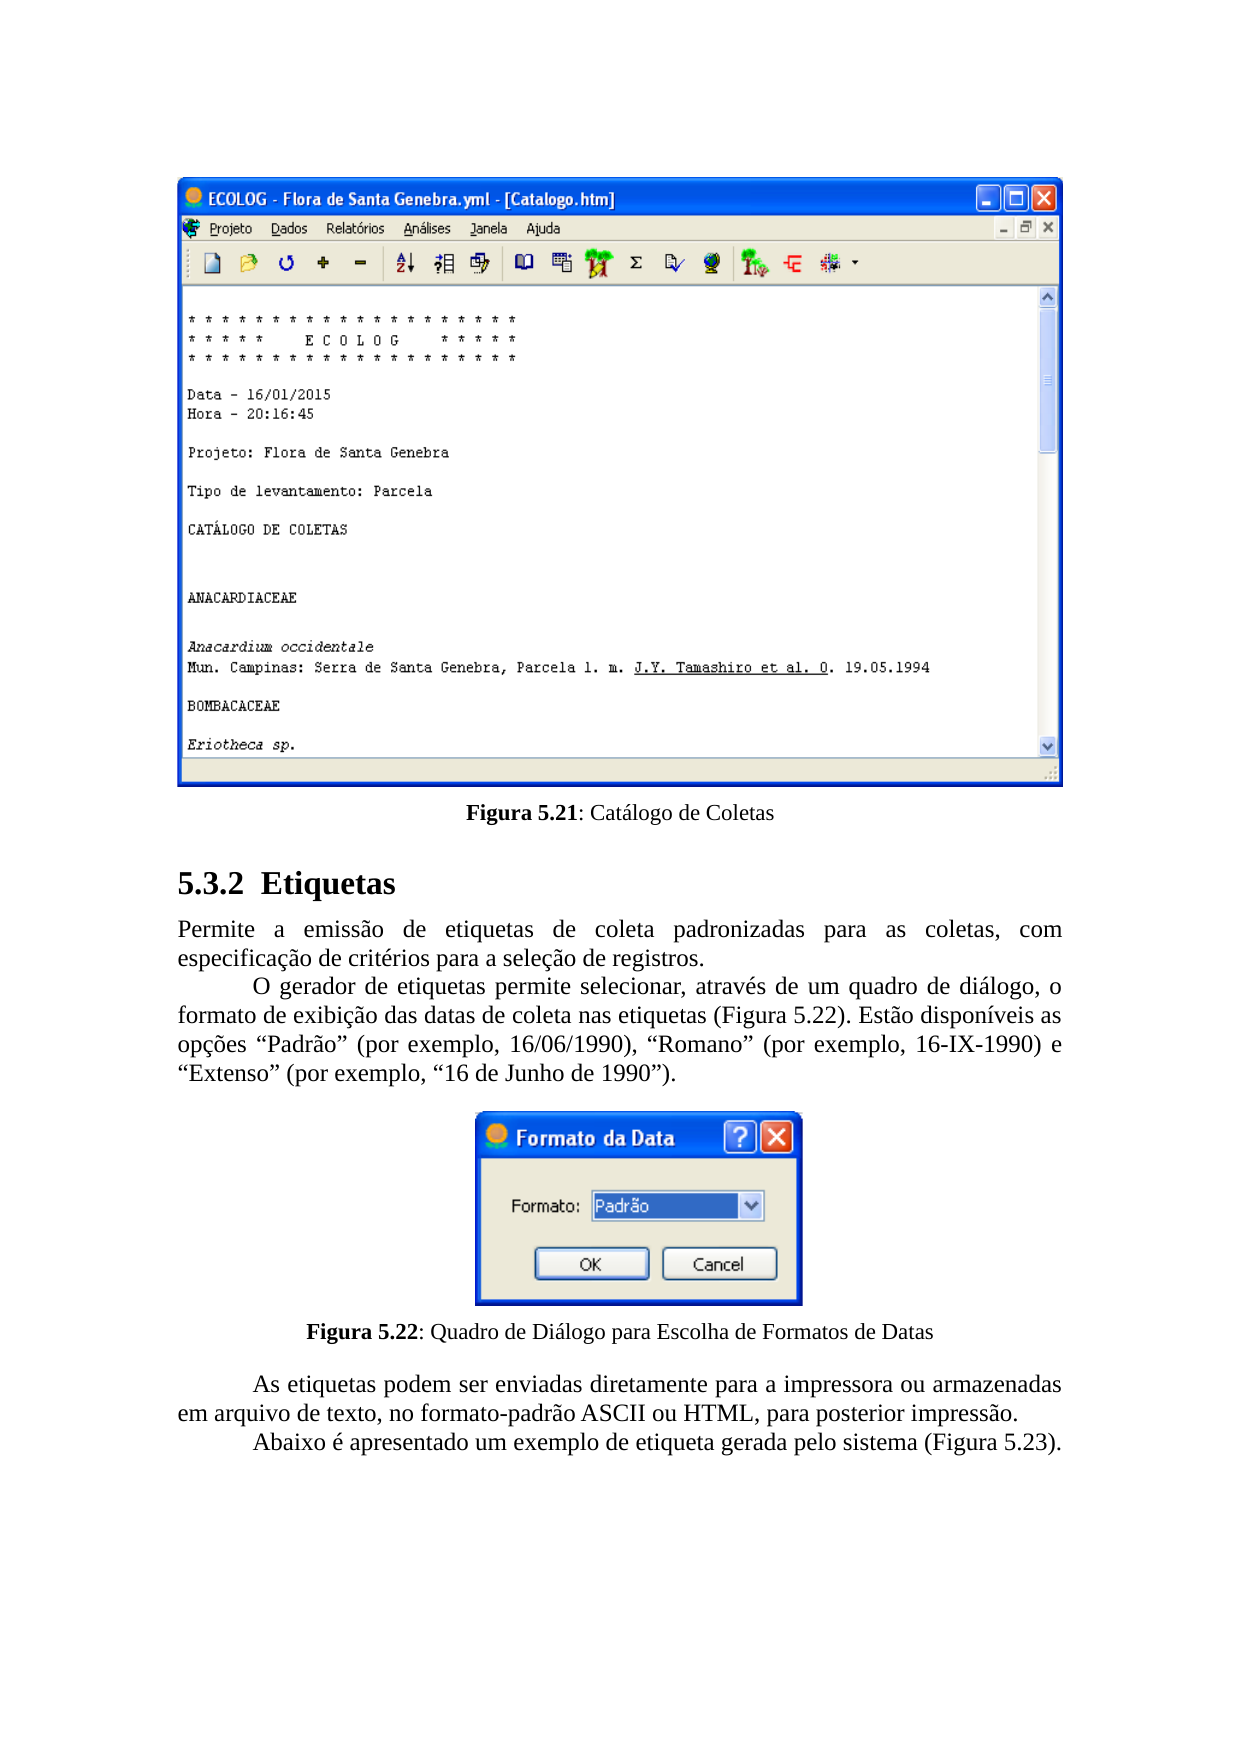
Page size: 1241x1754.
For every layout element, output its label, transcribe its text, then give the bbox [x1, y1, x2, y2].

text O gerador de etiquetas permite selecionar, através de um quadro de diálogo, o formato de exibição das datas de coleta nas etiquetas (Figura 5.22). Estão disponíveis as opções “Padrão” (por exemplo, 16/06/1990), “Romano” (por exemplo, 16-IX-1990) e “Extenso” (por exemplo, “16 de Junho de 1990”). [177, 971, 1063, 1086]
text Abaixo é apresentado um exemplo de etiqueta gerada pelo sistema (Figura 5.23). [177, 1427, 1063, 1456]
text As etiquetas podem ser enviadas diretamente para a impressora ou armazenadas em arquivo de texto, no formato-padrão ASCII ou HTML, para posterior impressão. [177, 1369, 1063, 1427]
picture [177, 177, 1063, 787]
text Permite a emissão de etiquetas de coleta padronizadas para as coletas, com especificação de critérios para a seleção de registros. [177, 914, 1063, 971]
picture [475, 1111, 803, 1306]
subtitle 5.3.2 Etiquetas [177, 863, 1063, 901]
text Figura 5.21: Catálogo de Coletas [177, 799, 1063, 826]
text Figura 5.22: Quadro de Diálogo para Escolha de Formatos de Datas [177, 1318, 1063, 1344]
